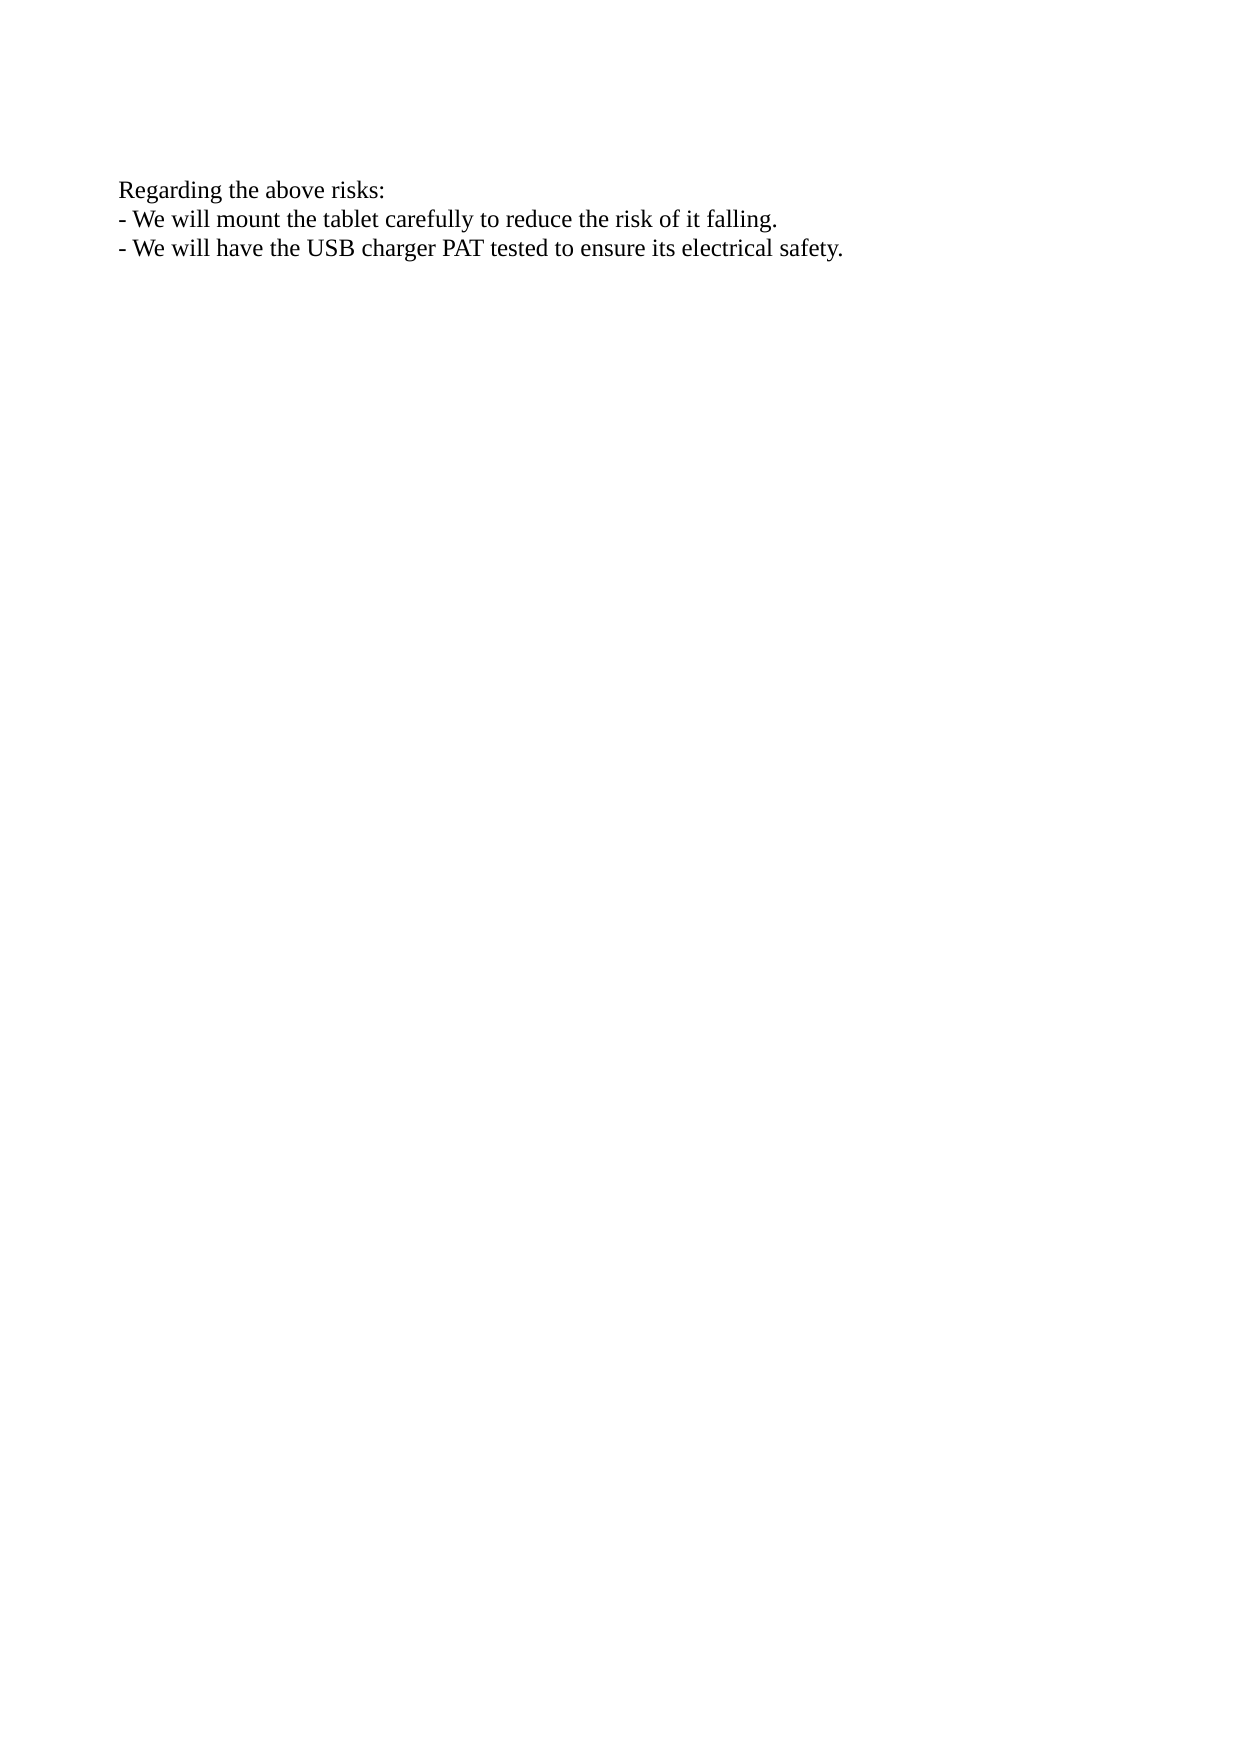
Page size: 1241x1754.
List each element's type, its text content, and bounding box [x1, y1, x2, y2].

text - We will mount the tablet carefully to reduce the risk of it falling. [118, 204, 1122, 233]
text Regarding the above risks: [118, 176, 1122, 204]
text - We will have the USB charger PAT tested to ensure its electrical safety. [118, 233, 1122, 262]
